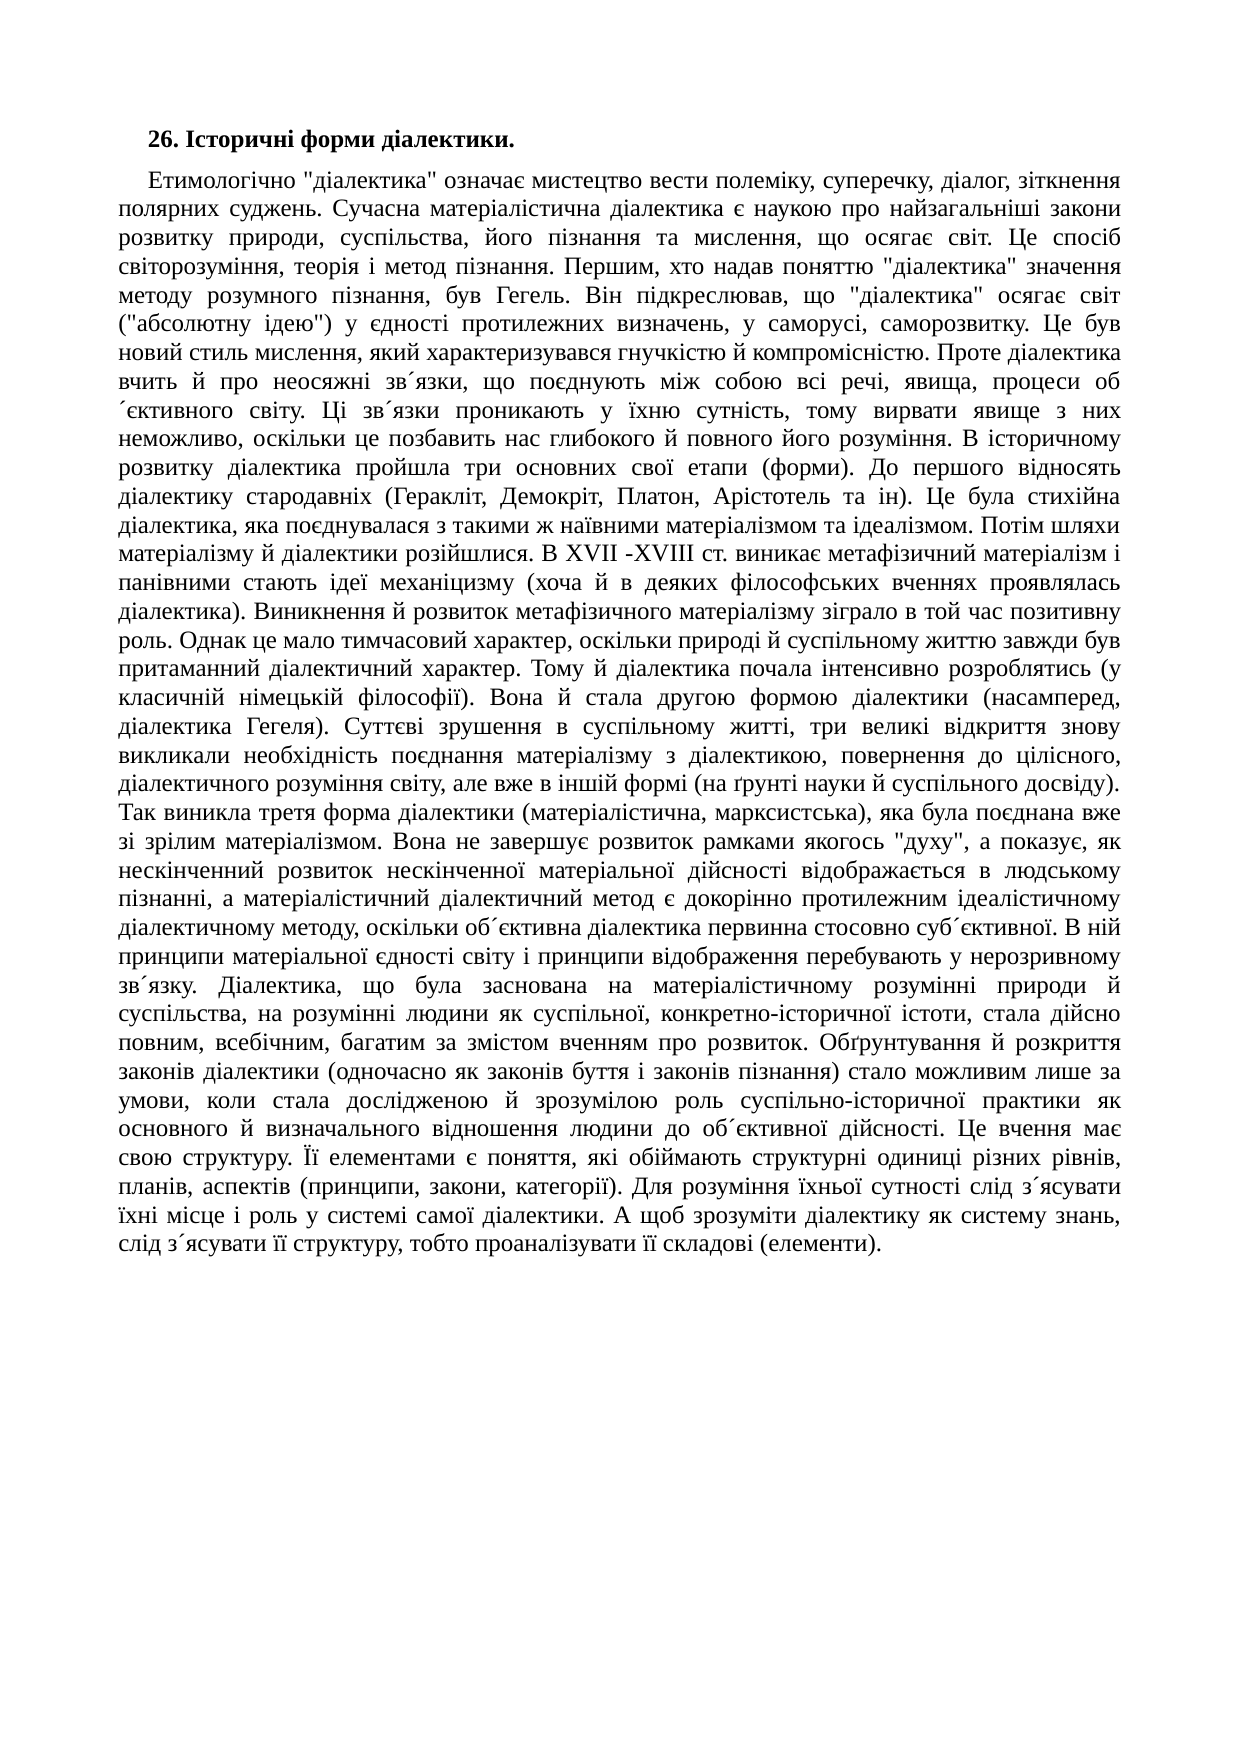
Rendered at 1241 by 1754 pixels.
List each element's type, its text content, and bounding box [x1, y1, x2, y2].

text Етимологічно "діалектика" означає мистецтво вести полеміку, суперечку, діалог, зіткнення полярних суджень. Сучасна матеріалістична діалектика є наукою про найзагальніші закони розвитку природи, суспільства, його пізнання та мислення, що осягає світ. Це спосіб світорозуміння, теорія і метод пізнання. Першим, хто надав поняттю "діалектика" значення методу розумного пізнання, був Гегель. Він підкреслював, що "діалектика" осягає світ ("абсолютну ідею") у єдності протилежних визначень, у саморусі, саморозвитку. Це був новий стиль мислення, який характеризувався гнучкістю й компромісністю. Проте діалектика вчить й про неосяжні зв´язки, що поєднують між собою всі речі, явища, процеси об´єктивного світу. Ці зв´язки проникають у їхню сутність, тому вирвати явище з них неможливо, оскільки це позбавить нас глибокого й повного його розуміння. В історичному розвитку діалектика пройшла три основних свої етапи (форми). До першого відносять діалектику стародавніх (Геракліт, Демокріт, Платон, Арістотель та ін). Це була стихійна діалектика, яка поєднувалася з такими ж наївними матеріалізмом та ідеалізмом. Потім шляхи матеріалізму й діалектики розійшлися. В XVII -XVIII ст. виникає метафізичний матеріалізм і панівними стають ідеї механіцизму (хоча й в деяких філософських вченнях проявлялась діалектика). Виникнення й розвиток метафізичного матеріалізму зіграло в той час позитивну роль. Однак це мало тимчасовий характер, оскільки природі й суспільному життю завжди був притаманний діалектичний характер. Тому й діалектика почала інтенсивно розроблятись (у класичній німецькій філософії). Вона й стала другою формою діалектики (насамперед, діалектика Гегеля). Суттєві зрушення в суспільному житті, три великі відкриття знову викликали необхідність поєднання матеріалізму з діалектикою, повернення до цілісного, діалектичного розуміння світу, але вже в іншій формі (на ґрунті науки й суспільного досвіду). Так виникла третя форма діалектики (матеріалістична, марксистська), яка була поєднана вже зі зрілим матеріалізмом. Вона не завершує розвиток рамками якогось "духу", а показує, як нескінченний розвиток нескінченної матеріальної дійсності відображається в людському пізнанні, а матеріалістичний діалектичний метод є докорінно протилежним ідеалістичному діалектичному методу, оскільки об´єктивна діалектика первинна стосовно суб´єктивної. В ній принципи матеріальної єдності світу і принципи відображення перебувають у нерозривному зв´язку. Діалектика, що була заснована на матеріалістичному розумінні природи й суспільства, на розумінні людини як суспільної, конкретно-історичної істоти, стала дійсно повним, всебічним, багатим за змістом вченням про розвиток. Обґрунтування й розкриття законів діалектики (одночасно як законів буття і законів пізнання) стало можливим лише за умови, коли стала дослідженою й зрозумілою роль суспільно-історичної практики як основного й визначального відношення людини до об´єктивної дійсності. Це вчення має свою структуру. Її елементами є поняття, які обіймають структурні одиниці різних рівнів, планів, аспектів (принципи, закони, категорії). Для розуміння їхньої сутності слід з´ясувати їхні місце і роль у системі самої діалектики. А щоб зрозуміти діалектику як систему знань, слід з´ясувати її структуру, тобто проаналізувати її складові (елементи). [118, 165, 1122, 1257]
text 26. Історичні форми діалектики. [118, 124, 1122, 153]
